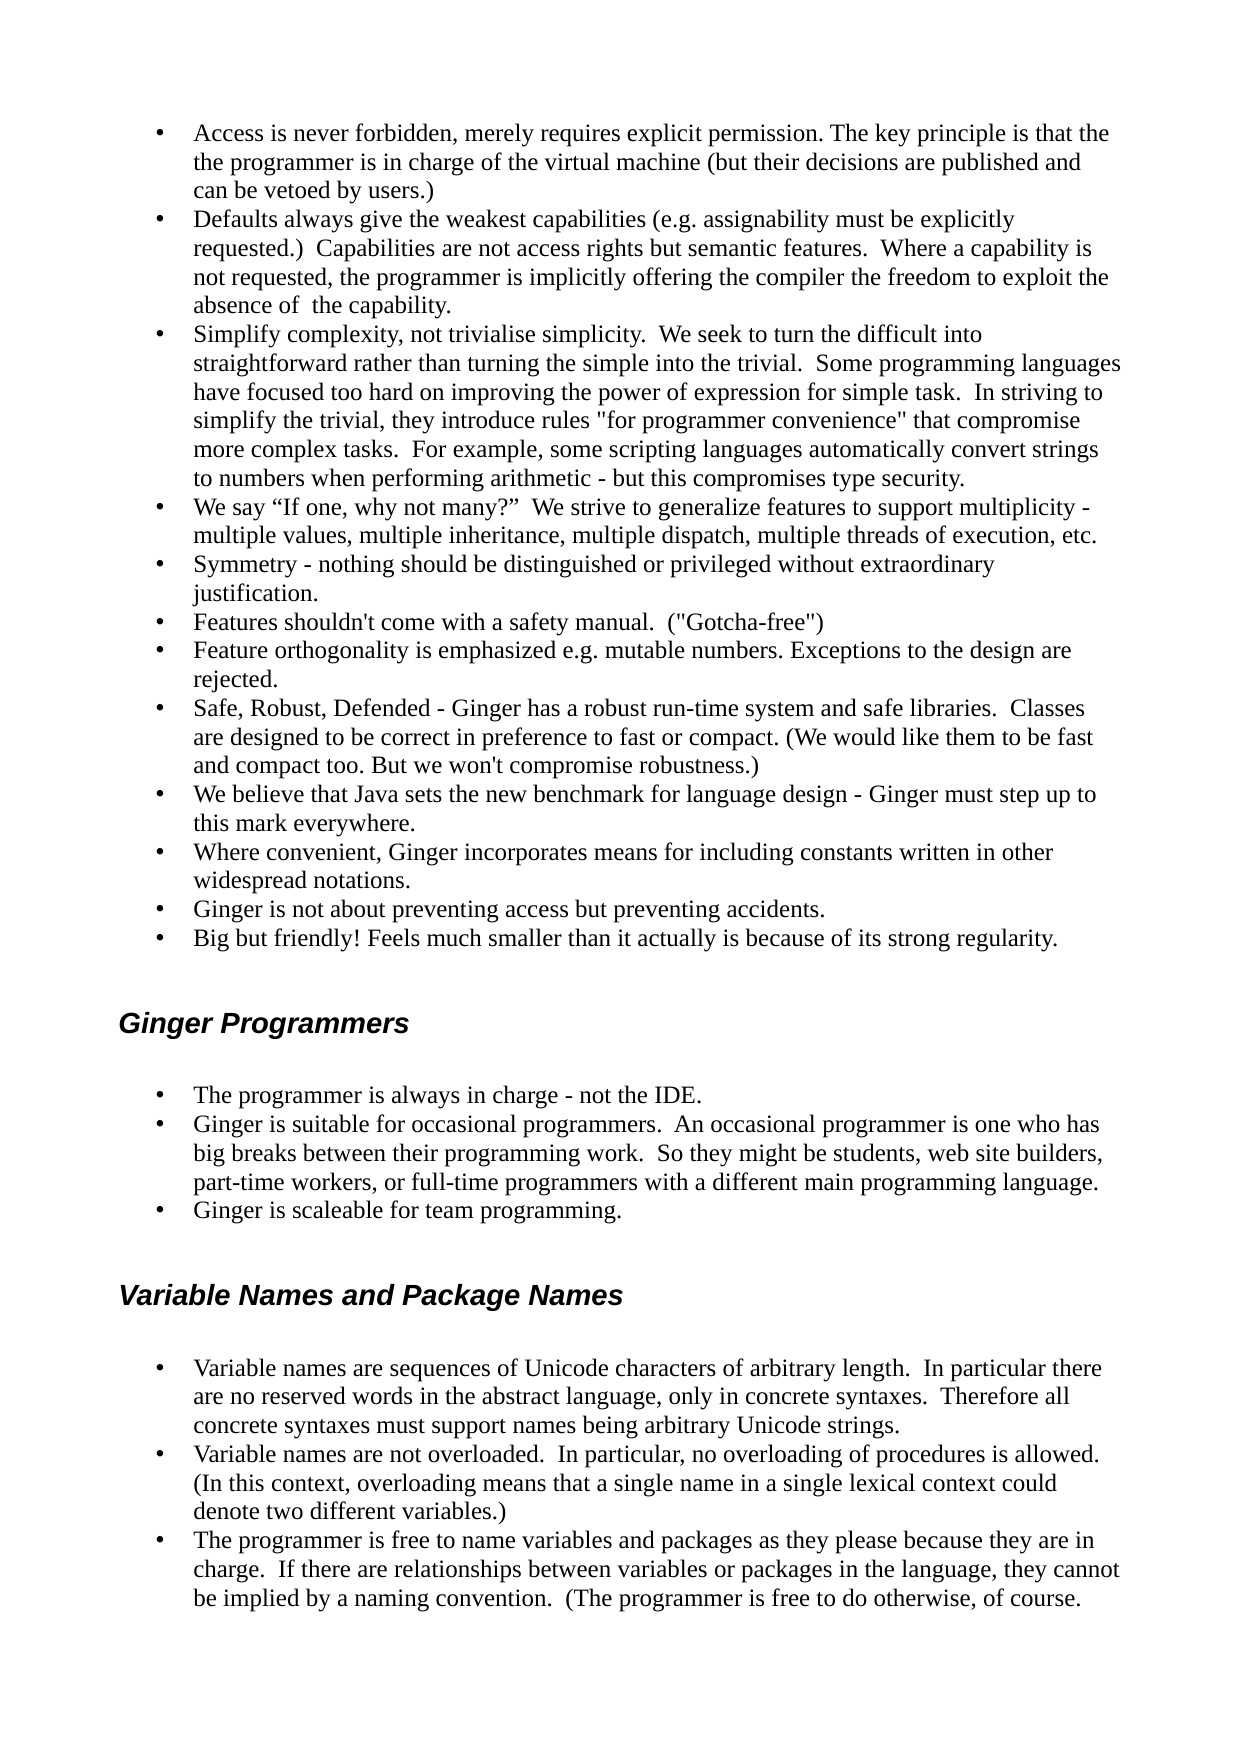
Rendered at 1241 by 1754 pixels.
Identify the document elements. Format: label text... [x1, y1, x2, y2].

list The programmer is always in charge - not the IDE. [156, 1080, 1122, 1109]
list Variable names are not overloaded. In particular, no overloading of procedures is allowed. (In this context, overloading means that a single name in a single lexical context could denote two different variables.) [156, 1439, 1122, 1525]
list We believe that Java sets the new benchmark for language design - Ginger must step up to this mark everywhere. [156, 779, 1122, 837]
list Where convenient, Ginger incorporates means for including constants written in other widespread notations. [156, 837, 1122, 894]
list Symmetry - nothing should be distinguished or privileged without extraordinary justification. [156, 549, 1122, 607]
subtitle Ginger Programmers [118, 1006, 1122, 1039]
list Big but friendly! Feels much smaller than it actually is because of its strong regularity. [156, 923, 1122, 952]
list Simplify complexity, not trivialise simplicity. We seek to turn the difficult into straightforward rather than turning the simple into the trivial. Some programming languages have focused too hard on improving the power of expression for simple task. In striving to simplify the trivial, they introduce rules "for programmer convenience" that compromise more complex tasks. For example, some scripting languages automatically convert strings to numbers when performing arithmetic - but this compromises type security. [156, 319, 1122, 492]
list Ginger is scaleable for team programming. [156, 1195, 1122, 1224]
list The programmer is free to name variables and packages as they please because they are in charge. If there are relationships between variables or packages in the language, they cannot be implied by a naming convention. (The programmer is free to do otherwise, of course. [156, 1525, 1122, 1611]
list Access is never forbidden, merely requires explicit permission. The key principle is that the the programmer is in charge of the virtual machine (but their decisions are published and can be vetoed by users.) [156, 118, 1122, 204]
list Feature orthogonality is emphasized e.g. mutable numbers. Exceptions to the design are rejected. [156, 636, 1122, 693]
list Variable names are sequences of Unicode characters of arbitrary length. In particular there are no reserved words in the abstract language, only in concrete syntaxes. Therefore all concrete syntaxes must support names being arbitrary Unicode strings. [156, 1353, 1122, 1439]
list Defaults always give the weakest capabilities (e.g. assignability must be explicitly requested.) Capabilities are not access rights but semantic features. Where a capability is not requested, the programmer is implicitly offering the compiler the freedom to exploit the absence of the capability. [156, 204, 1122, 319]
list Ginger is suitable for occasional programmers. An occasional programmer is one who has big breaks between their programming work. So they might be students, web site builders, part-time workers, or full-time programmers with a different main programming language. [156, 1109, 1122, 1195]
list Safe, Robust, Defended - Ginger has a robust run-time system and safe libraries. Classes are designed to be correct in preference to fast or compact. (We would like them to be fast and compact too. But we won't compromise robustness.) [156, 693, 1122, 779]
list We say “If one, why not many?” We strive to generalize features to support multiplicity - multiple values, multiple inheritance, multiple dispatch, multiple threads of execution, etc. [156, 492, 1122, 549]
list Features shouldn't come with a safety manual. ("Gotcha-free") [156, 607, 1122, 636]
list Ginger is not about preventing access but preventing accidents. [156, 894, 1122, 923]
subtitle Variable Names and Package Names [118, 1278, 1122, 1311]
